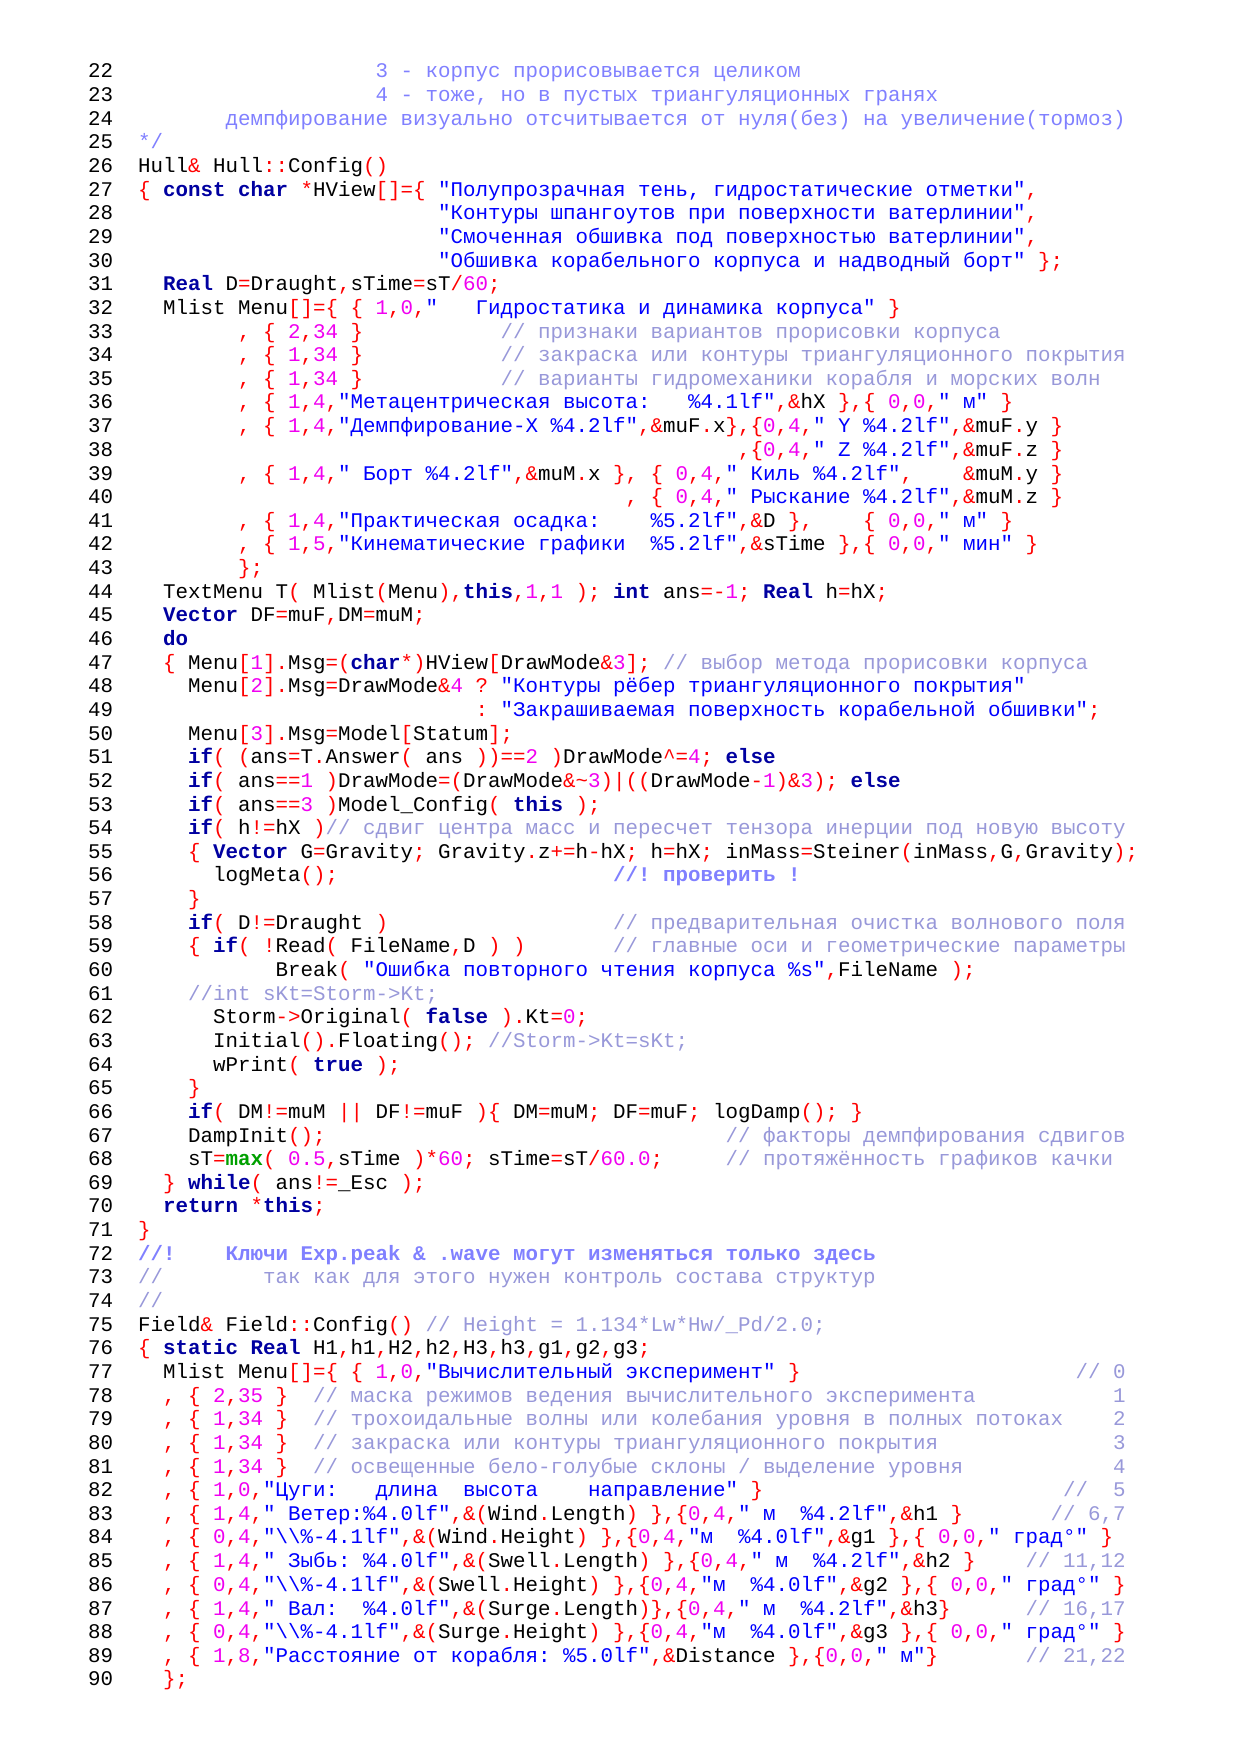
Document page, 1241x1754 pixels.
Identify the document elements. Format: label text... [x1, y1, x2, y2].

subtitle 50 Menu[3].Msg=Model[Statum]; [488, 723, 1181, 746]
subtitle 59 { if( !Read( FileName,D ) ) // главные оси и геометрические параметры [488, 935, 1181, 959]
subtitle 89 , { 1,8,"Расстояние от корабля: %5.0lf",&Distance },{0,0," м"} // 21,22 [788, 1645, 1181, 1668]
subtitle 47 { Menu[1].Msg=(char*)HView[DrawMode&3]; // выбор метода прорисовки корпуса [600, 652, 1181, 675]
subtitle 77 Mlist Menu[]={ { 1,0,"Вычислительный эксперимент" } // 0 [288, 1361, 1181, 1385]
subtitle 85 , { 1,4," Зыбь: %4.0lf",&(Swell.Length) },{0,4," м %4.2lf",&h2 } // 11,12 [75, 1550, 488, 1574]
subtitle 44 TextMenu T( Mlist(Menu),this,1,1 ); int ans=-1; Real h=hX; [438, 581, 663, 604]
subtitle 48 Menu[2].Msg=DrawMode&4 ? "Контуры рёбер триангуляционного покрытия" [75, 675, 188, 699]
subtitle 62 Storm->Original( false ).Kt=0; [400, 1006, 525, 1030]
subtitle 83 , { 1,4," Ветер:%4.0lf",&(Wind.Length) },{0,4," м %4.2lf",&h1 } // 6,7 [625, 1503, 913, 1527]
subtitle 88 , { 0,4,"\\%-4.1lf",&(Surge.Height) },{0,4,"м %4.0lf",&g3 },{ 0,0," град°" } [75, 1621, 438, 1645]
subtitle 41 , { 1,4,"Практическая осадка: %5.2lf",&D }, { 0,0," м" } [788, 510, 1181, 533]
subtitle 40 , { 0,4," Рыскание %4.2lf",&muM.z } [1050, 486, 1181, 510]
subtitle 50 Menu[3].Msg=Model[Statum]; [75, 723, 188, 746]
subtitle 27 { const char *HView[]={ "Полупрозрачная тень, гидростатические отметки", [375, 179, 1181, 202]
subtitle 50 Menu[3].Msg=Model[Statum]; [238, 723, 288, 746]
subtitle 51 if( (ans=T.Answer( ans ))==2 )DrawMode^=4; else [75, 746, 250, 770]
subtitle 52 if( ans==1 )DrawMode=(DrawMode&~3)|((DrawMode-1)&3); else [750, 770, 1181, 793]
subtitle 75 Field& Field::Config() // Height = 1.134*Lw*Hw/_Pd/2.0; [388, 1314, 1181, 1337]
subtitle 63 Initial().Floating(); //Storm->Kt=sKt; [75, 1030, 213, 1054]
subtitle 68 sT=max( 0.5,sTime )*60; sTime=sT/60.0; // протяжённость графиков качки [588, 1148, 1181, 1172]
subtitle 30 "Обшивка корабельного корпуса и надводный борт" }; [75, 250, 1181, 273]
subtitle 38 ,{0,4," Z %4.2lf",&muF.z } [75, 439, 975, 462]
subtitle 84 , { 0,4,"\\%-4.1lf",&(Wind.Height) },{0,4,"м %4.0lf",&g1 },{ 0,0," град°" } [575, 1527, 850, 1550]
subtitle 85 , { 1,4," Зыбь: %4.0lf",&(Swell.Length) },{0,4," м %4.2lf",&h2 } // 11,12 [963, 1550, 1181, 1574]
subtitle 60 Break( "Ошибка повторного чтения корпуса %s",FileName ); [75, 959, 275, 983]
subtitle 84 , { 0,4,"\\%-4.1lf",&(Wind.Height) },{0,4,"м %4.0lf",&g1 },{ 0,0," град°" } [75, 1527, 438, 1550]
subtitle 68 sT=max( 0.5,sTime )*60; sTime=sT/60.0; // протяжённость графиков качки [413, 1148, 488, 1172]
subtitle 23 4 - тоже, но в пустых триангуляционных гранях [75, 84, 1181, 108]
subtitle 28 "Контуры шпангоутов при поверхности ватерлинии", [75, 202, 1181, 226]
subtitle 51 if( (ans=T.Answer( ans ))==2 )DrawMode^=4; else [663, 746, 1181, 770]
subtitle 31 Real D=Draught,sTime=sT/60; [75, 273, 225, 297]
subtitle 60 Break( "Ошибка повторного чтения корпуса %s",FileName ); [950, 959, 1181, 983]
subtitle 31 Real D=Draught,sTime=sT/60; [450, 273, 1181, 297]
subtitle 37 , { 1,4,"Демпфирование-X %4.2lf",&muF.x},{0,4," Y %4.2lf",&muF.y } [1050, 415, 1181, 439]
subtitle 90 }; [75, 1668, 1181, 1692]
subtitle 35 , { 1,34 } // варианты гидромеханики корабля и морских волн [75, 368, 1181, 392]
subtitle 33 , { 2,34 } // признаки вариантов прорисовки корпуса [75, 321, 1181, 344]
subtitle 88 , { 0,4,"\\%-4.1lf",&(Surge.Height) },{0,4,"м %4.0lf",&g3 },{ 0,0," град°" } [588, 1621, 863, 1645]
subtitle 69 } while( ans!=_Esc ); [400, 1172, 1181, 1196]
subtitle 86 , { 0,4,"\\%-4.1lf",&(Swell.Height) },{0,4,"м %4.0lf",&g2 },{ 0,0," град°" } [588, 1574, 863, 1597]
subtitle 72 //! Ключи Exp.peak & .wave могут изменяться только здесь [75, 1243, 1181, 1266]
subtitle 45 Vector DF=muF,DM=muM; [413, 604, 1181, 628]
subtitle 47 { Menu[1].Msg=(char*)HView[DrawMode&3]; // выбор метода прорисовки корпуса [75, 652, 188, 675]
subtitle 57 } [75, 888, 1181, 912]
subtitle 58 if( D!=Draught ) // предварительная очистка волнового поля [75, 912, 238, 935]
subtitle 66 if( DM!=muM || DF!=muF ){ DM=muM; DF=muF; logDamp(); } [75, 1101, 238, 1124]
subtitle 68 sT=max( 0.5,sTime )*60; sTime=sT/60.0; // протяжённость графиков качки [75, 1148, 188, 1172]
subtitle 44 TextMenu T( Mlist(Menu),this,1,1 ); int ans=-1; Real h=hX; [75, 581, 163, 604]
subtitle 46 do [75, 628, 1181, 652]
subtitle 37 , { 1,4,"Демпфирование-X %4.2lf",&muF.x},{0,4," Y %4.2lf",&muF.y } [725, 415, 975, 439]
subtitle 69 } while( ans!=_Esc ); [75, 1172, 275, 1196]
subtitle 83 , { 1,4," Ветер:%4.0lf",&(Wind.Length) },{0,4," м %4.2lf",&h1 } // 6,7 [75, 1503, 488, 1527]
subtitle 51 if( (ans=T.Answer( ans ))==2 )DrawMode^=4; else [475, 746, 563, 770]
subtitle 76 { static Real H1,h1,H2,h2,H3,h3,g1,g2,g3; [75, 1337, 1181, 1361]
subtitle 27 { const char *HView[]={ "Полупрозрачная тень, гидростатические отметки", [75, 179, 313, 202]
subtitle 22 3 - корпус прорисовывается целиком [75, 61, 1181, 84]
subtitle 84 , { 0,4,"\\%-4.1lf",&(Wind.Height) },{0,4,"м %4.0lf",&g1 },{ 0,0," град°" } [888, 1527, 1181, 1550]
subtitle 86 , { 0,4,"\\%-4.1lf",&(Swell.Height) },{0,4,"м %4.0lf",&g2 },{ 0,0," град°" } [75, 1574, 438, 1597]
subtitle 83 , { 1,4," Ветер:%4.0lf",&(Wind.Length) },{0,4," м %4.2lf",&h1 } // 6,7 [950, 1503, 1181, 1527]
subtitle 26 Hull& Hull::Config() [263, 155, 288, 179]
subtitle 70 return *this; [75, 1196, 1181, 1219]
subtitle 68 sT=max( 0.5,sTime )*60; sTime=sT/60.0; // протяжённость графиков качки [213, 1148, 338, 1172]
subtitle 56 logMeta(); //! проверить ! [75, 864, 1181, 888]
subtitle 52 if( ans==1 )DrawMode=(DrawMode&~3)|((DrawMode-1)&3); else [563, 770, 650, 793]
subtitle 89 , { 1,8,"Расстояние от корабля: %5.0lf",&Distance },{0,0," м"} // 21,22 [75, 1645, 675, 1668]
subtitle 54 if( h!=hX )// сдвиг центра масс и пересчет тензора инерции под новую высоту [75, 817, 238, 841]
subtitle 82 , { 1,0,"Цуги: длина высота направление" } // 5 [75, 1479, 1181, 1503]
subtitle 26 Hull& Hull::Config() [188, 155, 213, 179]
subtitle 25 */ [75, 131, 1181, 155]
subtitle 37 , { 1,4,"Демпфирование-X %4.2lf",&muF.x},{0,4," Y %4.2lf",&muF.y } [75, 415, 663, 439]
subtitle 47 { Menu[1].Msg=(char*)HView[DrawMode&3]; // выбор метода прорисовки корпуса [325, 652, 425, 675]
subtitle 80 , { 1,34 } // закраска или контуры триангуляционного покрытия 3 [75, 1432, 1181, 1456]
subtitle 85 , { 1,4," Зыбь: %4.0lf",&(Swell.Length) },{0,4," м %4.2lf",&h2 } // 11,12 [638, 1550, 925, 1574]
subtitle 24 демпфирование визуально отсчитывается от нуля(без) на увеличение(тормоз) [75, 108, 1181, 131]
subtitle 65 } [75, 1077, 1181, 1101]
subtitle 44 TextMenu T( Mlist(Menu),this,1,1 ); int ans=-1; Real h=hX; [875, 581, 1181, 604]
subtitle 36 , { 1,4,"Метацентрическая высота: %4.1lf",&hX },{ 0,0," м" } [838, 392, 1181, 415]
subtitle 43 }; [75, 557, 1181, 581]
subtitle 62 Storm->Original( false ).Kt=0; [75, 1006, 213, 1030]
subtitle 32 Mlist Menu[]={ { 1,0," Гидростатика и динамика корпуса" } [75, 297, 163, 321]
subtitle 36 , { 1,4,"Метацентрическая высота: %4.1lf",&hX },{ 0,0," м" } [75, 392, 800, 415]
subtitle 39 , { 1,4," Борт %4.2lf",&muM.x }, { 0,4," Киль %4.2lf", &muM.y } [75, 462, 1181, 486]
subtitle 49 : "Закрашиваемая поверхность корабельной обшивки"; [75, 699, 1181, 723]
subtitle 87 , { 1,4," Вал: %4.0lf",&(Surge.Length)},{0,4," м %4.2lf",&h3} // 16,17 [75, 1597, 1181, 1621]
subtitle 61 //int sKt=Storm->Kt; [75, 983, 1181, 1006]
subtitle 54 if( h!=hX )// сдвиг центра масс и пересчет тензора инерции под новую высоту [313, 817, 1181, 841]
subtitle 40 , { 0,4," Рыскание %4.2lf",&muM.z } [75, 486, 975, 510]
subtitle 66 if( DM!=muM || DF!=muF ){ DM=muM; DF=muF; logDamp(); } [800, 1101, 1181, 1124]
subtitle 74 // [75, 1290, 1181, 1314]
subtitle 79 , { 1,34 } // трохоидальные волны или колебания уровня в полных потоках 2 [75, 1408, 1181, 1432]
subtitle 69 } while( ans!=_Esc ); [313, 1172, 338, 1196]
subtitle 52 if( ans==1 )DrawMode=(DrawMode&~3)|((DrawMode-1)&3); else [275, 770, 338, 793]
subtitle 38 ,{0,4," Z %4.2lf",&muF.z } [1050, 439, 1181, 462]
subtitle 26 Hull& Hull::Config() [75, 155, 138, 179]
subtitle 59 { if( !Read( FileName,D ) ) // главные оси и геометрические параметры [75, 935, 275, 959]
subtitle 77 Mlist Menu[]={ { 1,0,"Вычислительный эксперимент" } // 0 [75, 1361, 163, 1385]
subtitle 64 wPrint( true ); [75, 1054, 213, 1077]
subtitle 41 , { 1,4,"Практическая осадка: %5.2lf",&D }, { 0,0," м" } [75, 510, 763, 533]
subtitle 26 Hull& Hull::Config() [363, 155, 1181, 179]
subtitle 60 Break( "Ошибка повторного чтения корпуса %s",FileName ); [338, 959, 838, 983]
subtitle 42 , { 1,5,"Кинематические графики %5.2lf",&sTime },{ 0,0," мин" } [75, 533, 1181, 557]
subtitle 78 , { 2,35 } // маска режимов ведения вычислительного эксперимента 1 [75, 1385, 1181, 1408]
subtitle 29 "Смоченная обшивка под поверхностью ватерлинии", [75, 226, 1181, 250]
subtitle 55 { Vector G=Gravity; Gravity.z+=h-hX; h=hX; inMass=Steiner(inMass,G,Gravity); [75, 841, 300, 864]
subtitle 88 , { 0,4,"\\%-4.1lf",&(Surge.Height) },{0,4,"м %4.0lf",&g3 },{ 0,0," град°" } [900, 1621, 1181, 1645]
subtitle 53 if( ans==3 )Model_Config( this ); [75, 793, 1181, 817]
subtitle 32 Mlist Menu[]={ { 1,0," Гидростатика и динамика корпуса" } [288, 297, 1181, 321]
subtitle 73 // так как для этого нужен контроль состава структур [75, 1266, 1181, 1290]
subtitle 52 if( ans==1 )DrawMode=(DrawMode&~3)|((DrawMode-1)&3); else [75, 770, 238, 793]
subtitle 58 if( D!=Draught ) // предварительная очистка волнового поля [375, 912, 1181, 935]
subtitle 44 TextMenu T( Mlist(Menu),this,1,1 ); int ans=-1; Real h=hX; [700, 581, 825, 604]
subtitle 64 wPrint( true ); [288, 1054, 1181, 1077]
subtitle 75 Field& Field::Config() // Height = 1.134*Lw*Hw/_Pd/2.0; [75, 1314, 138, 1337]
subtitle 62 Storm->Original( false ).Kt=0; [550, 1006, 1181, 1030]
subtitle 67 DampInit(); // факторы демпфирования сдвигов [75, 1124, 1181, 1148]
subtitle 45 Vector DF=muF,DM=muM; [75, 604, 250, 628]
subtitle 63 Initial().Floating(); //Storm->Kt=sKt; [438, 1030, 1181, 1054]
subtitle 48 Menu[2].Msg=DrawMode&4 ? "Контуры рёбер триангуляционного покрытия" [438, 675, 1181, 699]
subtitle 34 , { 1,34 } // закраска или контуры триангуляционного покрытия [75, 344, 1181, 368]
subtitle 63 Initial().Floating(); //Storm->Kt=sKt; [300, 1030, 338, 1054]
subtitle 81 , { 1,34 } // освещенные бело-голубые склоны / выделение уровня 4 [75, 1456, 1181, 1479]
subtitle 86 , { 0,4,"\\%-4.1lf",&(Swell.Height) },{0,4,"м %4.0lf",&g2 },{ 0,0," град°" } [900, 1574, 1181, 1597]
subtitle 71 } [75, 1219, 1181, 1243]
